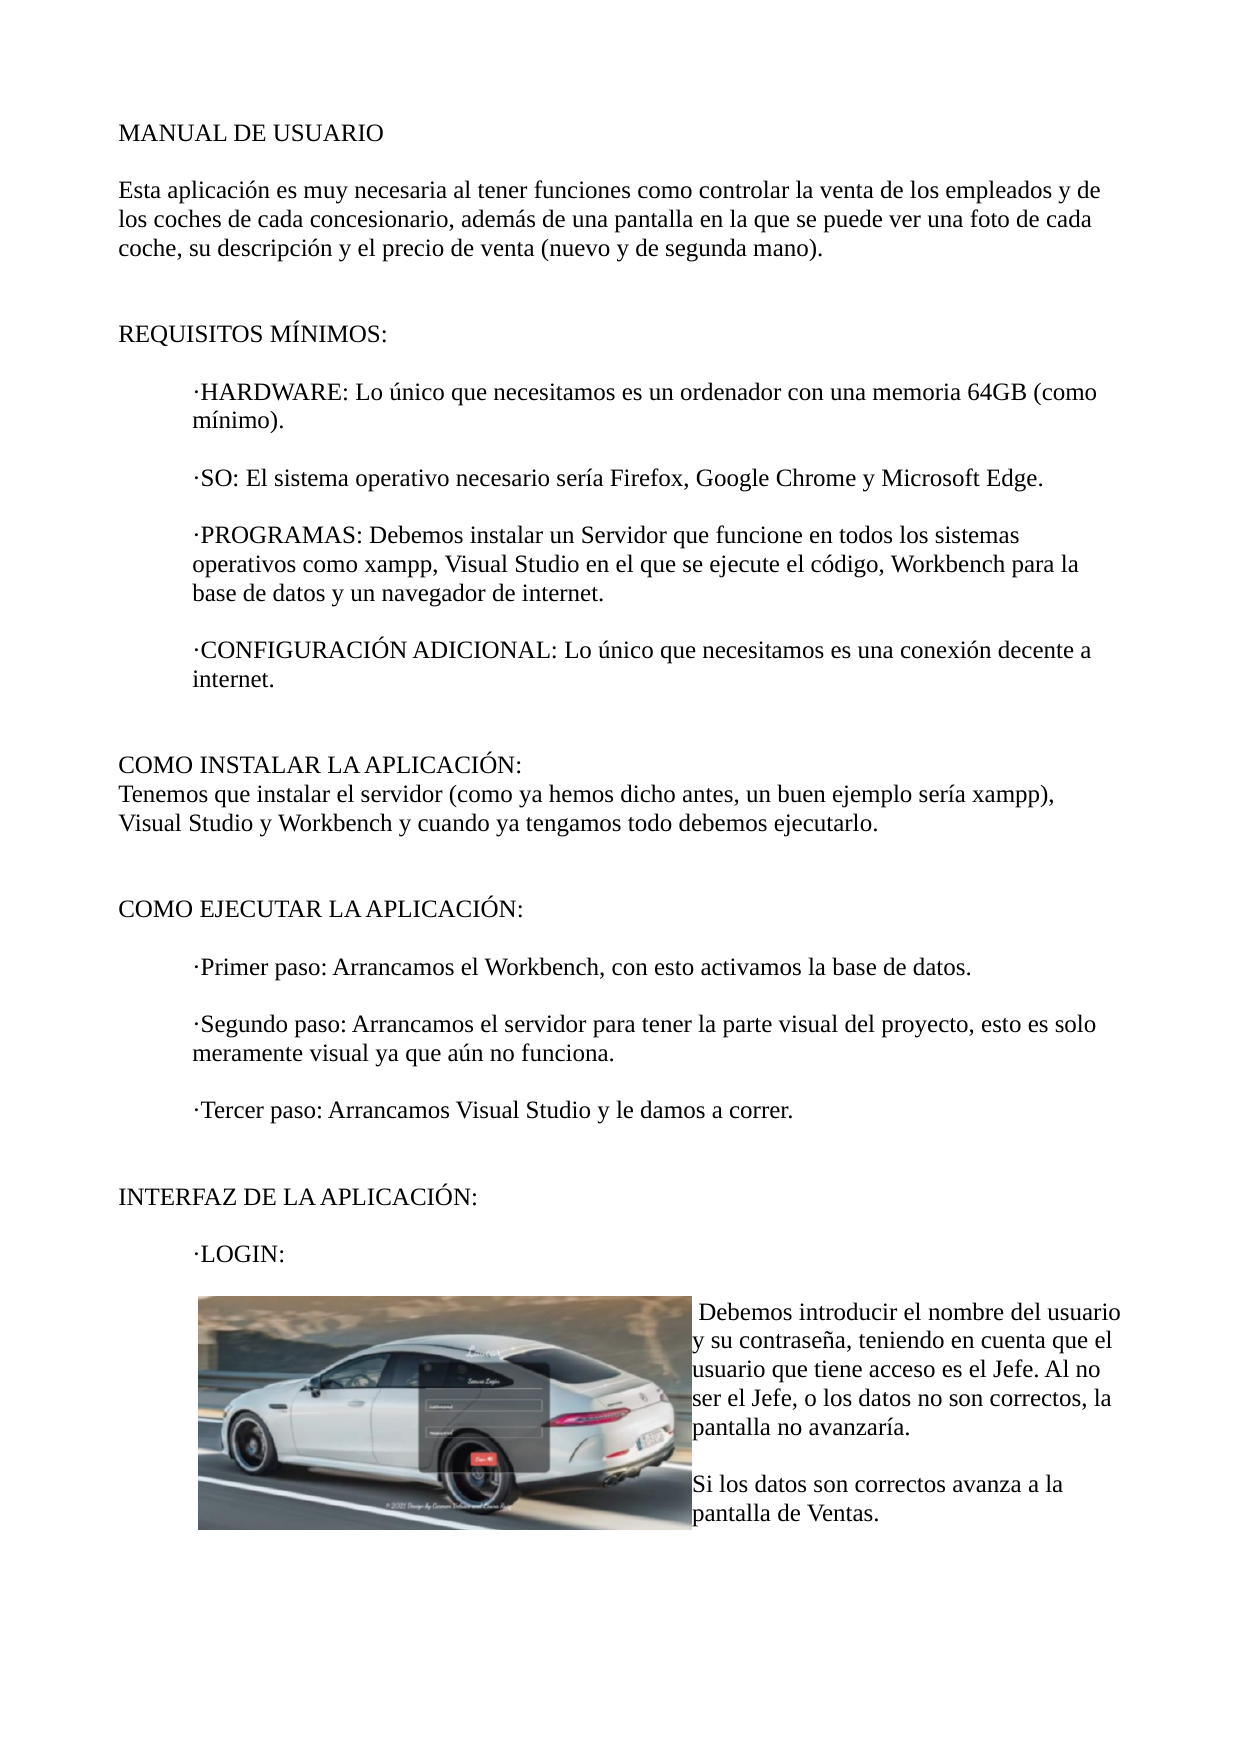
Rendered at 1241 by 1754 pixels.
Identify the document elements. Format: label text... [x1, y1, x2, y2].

text [118, 1469, 198, 1527]
text ·PROGRAMAS: Debemos instalar un Servidor que funcione en todos los sistemas operativos como xampp, Visual Studio en el que se ejecute el código, Workbench para la base de datos y un navegador de internet. [118, 521, 1122, 607]
text INTERFAZ DE LA APLICACIÓN: [118, 1182, 1122, 1211]
text ·LOGIN: [118, 1239, 1122, 1268]
text COMO EJECUTAR LA APLICACIÓN: [118, 894, 1122, 923]
text [118, 1297, 198, 1441]
text COMO INSTALAR LA APLICACIÓN: [118, 751, 1122, 779]
text ·SO: El sistema operativo necesario sería Firefox, Google Chrome y Microsoft Edge. [118, 463, 1122, 492]
text ·HARDWARE: Lo único que necesitamos es un ordenador con una memoria 64GB (como mínimo). [118, 377, 1122, 434]
text Si los datos son correctos avanza a la pantalla de Ventas. [692, 1469, 1122, 1527]
text REQUISITOS MÍNIMOS: [118, 319, 1122, 348]
text MANUAL DE USUARIO [118, 118, 1122, 147]
text Debemos introducir el nombre del usuario y su contraseña, teniendo en cuenta que el usuario que tiene acceso es el Jefe. Al no ser el Jefe, o los datos no son correctos, la pantalla no avanzaría. [692, 1297, 1122, 1441]
picture [198, 1296, 692, 1530]
text ·Tercer paso: Arrancamos Visual Studio y le damos a correr. [118, 1096, 1122, 1124]
text ·CONFIGURACIÓN ADICIONAL: Lo único que necesitamos es una conexión decente a internet. [118, 636, 1122, 693]
text ·Segundo paso: Arrancamos el servidor para tener la parte visual del proyecto, esto es solo meramente visual ya que aún no funciona. [118, 1009, 1122, 1067]
text Tenemos que instalar el servidor (como ya hemos dicho antes, un buen ejemplo sería xampp), Visual Studio y Workbench y cuando ya tengamos todo debemos ejecutarlo. [118, 779, 1122, 837]
text Esta aplicación es muy necesaria al tener funciones como controlar la venta de los empleados y de los coches de cada concesionario, además de una pantalla en la que se puede ver una foto de cada coche, su descripción y el precio de venta (nuevo y de segunda mano). [118, 176, 1122, 262]
text ·Primer paso: Arrancamos el Workbench, con esto activamos la base de datos. [118, 952, 1122, 981]
